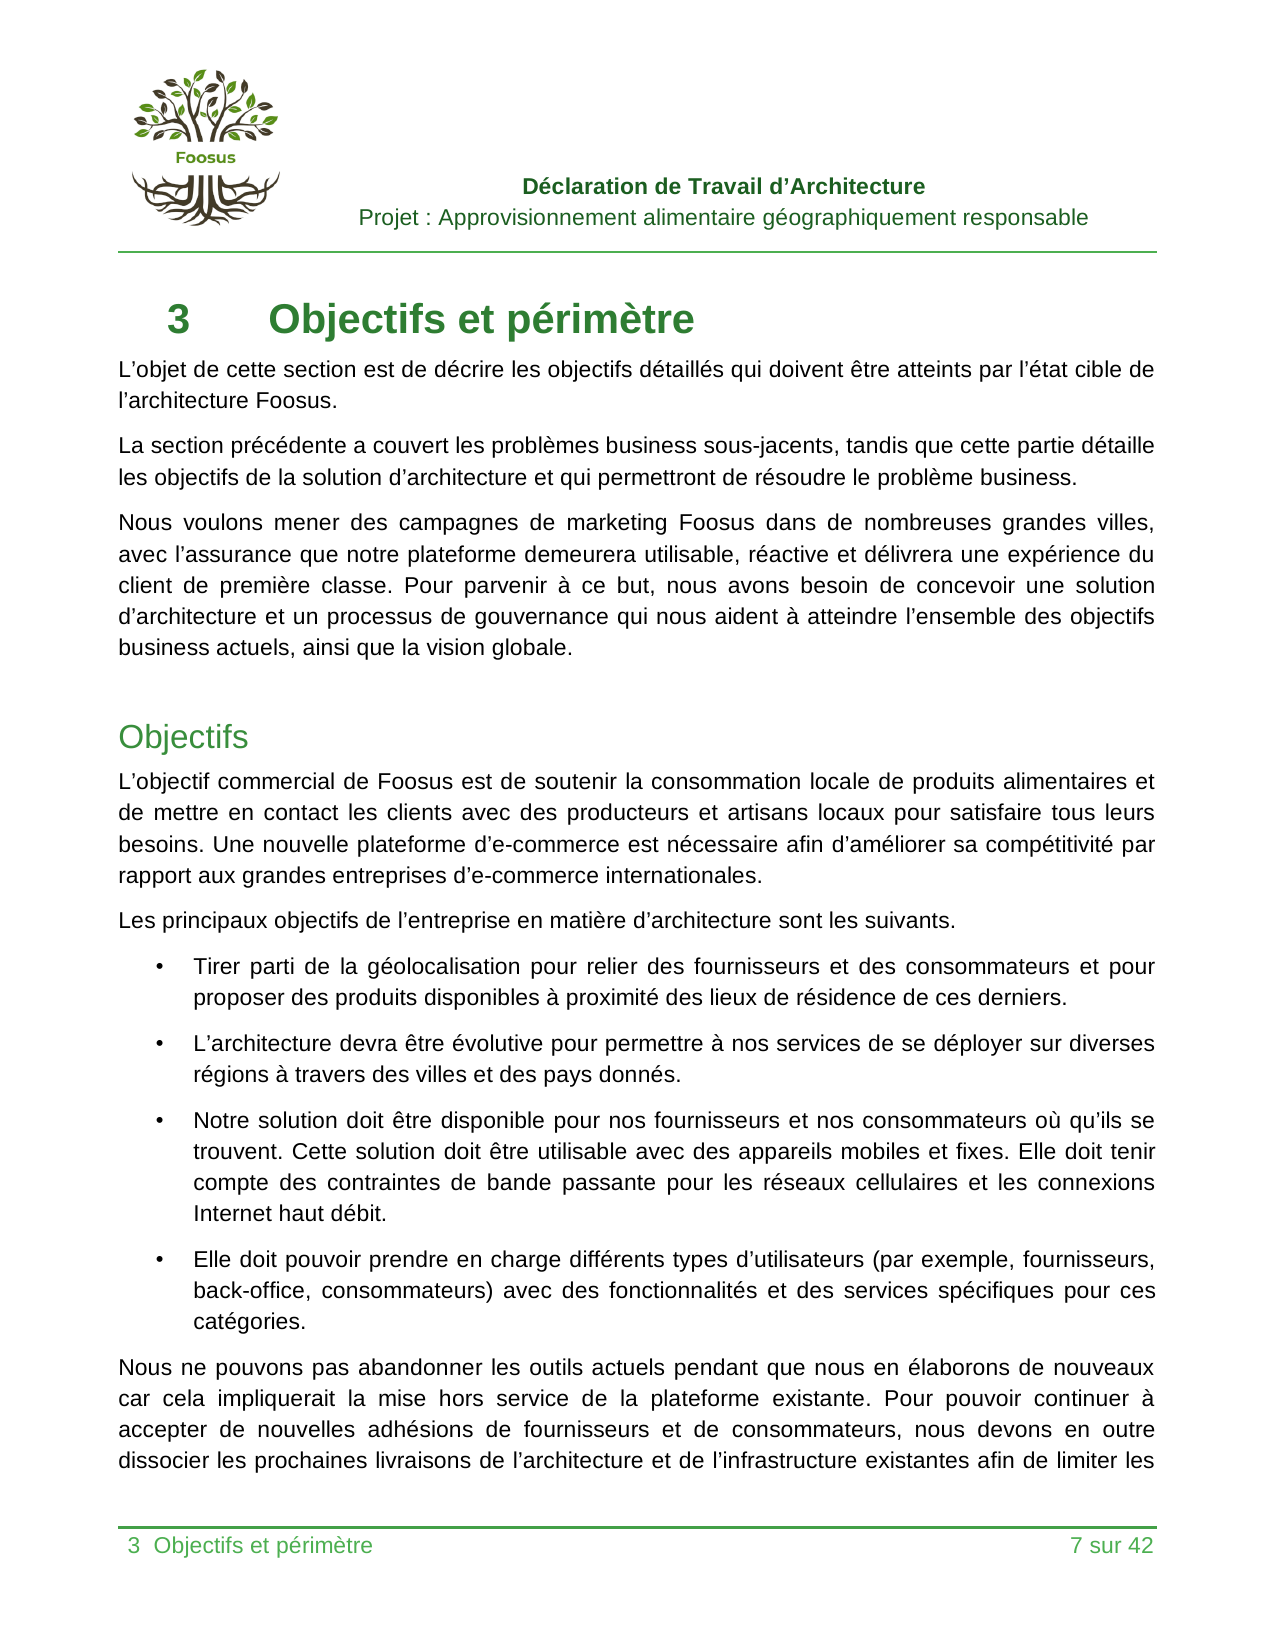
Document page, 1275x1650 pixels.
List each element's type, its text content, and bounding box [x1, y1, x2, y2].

text Nous ne pouvons pas abandonner les outils actuels pendant que nous en élaborons de nouveaux car cela impliquerait la mise hors service de la plateforme existante. Pour pouvoir continuer à accepter de nouvelles adhésions de fournisseurs et de consommateurs, nous devons en outre dissocier les prochaines livraisons de l’architecture et de l’infrastructure existantes afin de limiter les [118, 1353, 1157, 1474]
text L’objet de cette section est de décrire les objectifs détaillés qui doivent être atteints par l’état cible de l’architecture Foosus. [118, 355, 1157, 413]
list L’architecture devra être évolutive pour permettre à nos services de se déployer sur diverses régions à travers des villes et des pays donnés. [156, 1029, 1157, 1088]
text L’objectif commercial de Foosus est de soutenir la consommation locale de produits alimentaires et de mettre en contact les clients avec des producteurs et artisans locaux pour satisfaire tous leurs besoins. Une nouvelle plateforme d’e-commerce est nécessaire afin d’améliorer sa compétitivité par rapport aux grandes entreprises d’e-commerce internationales. [118, 768, 1157, 888]
list Elle doit pouvoir prendre en charge différents types d’utilisateurs (par exemple, fournisseurs, back-office, consommateurs) avec des fonctionnalités et des services spécifiques pour ces catégories. [156, 1245, 1157, 1335]
text Les principaux objectifs de l’entreprise en matière d’architecture sont les suivants. [118, 907, 1157, 934]
picture [123, 64, 288, 231]
list Notre solution doit être disponible pour nos fournisseurs et nos consommateurs où qu’ils se trouvent. Cette solution doit être utilisable avec des appareils mobiles et fixes. Elle doit tenir compte des contraintes de bande passante pour les réseaux cellulaires et les connexions Internet haut débit. [156, 1106, 1157, 1227]
text Nous voulons mener des campagnes de marketing Foosus dans de nombreuses grandes villes, avec l’assurance que notre plateforme demeurera utilisable, réactive et délivrera une expérience du client de première classe. Pour parvenir à ce but, nous avons besoin de concevoir une solution d’architecture et un processus de gouvernance qui nous aident à atteindre l’ensemble des objectifs business actuels, ainsi que la vision globale. [118, 509, 1157, 660]
list Tirer parti de la géolocalisation pour relier des fournisseurs et des consommateurs et pour proposer des produits disponibles à proximité des lieux de résidence de ces derniers. [156, 952, 1157, 1011]
text La section précédente a couvert les problèmes business sous-jacents, tandis que cette partie détaille les objectifs de la solution d’architecture et qui permettront de résoudre le problème business. [118, 432, 1157, 490]
subtitle Objectifs et périmètre [155, 294, 1157, 342]
subtitle Objectifs [118, 717, 1157, 755]
